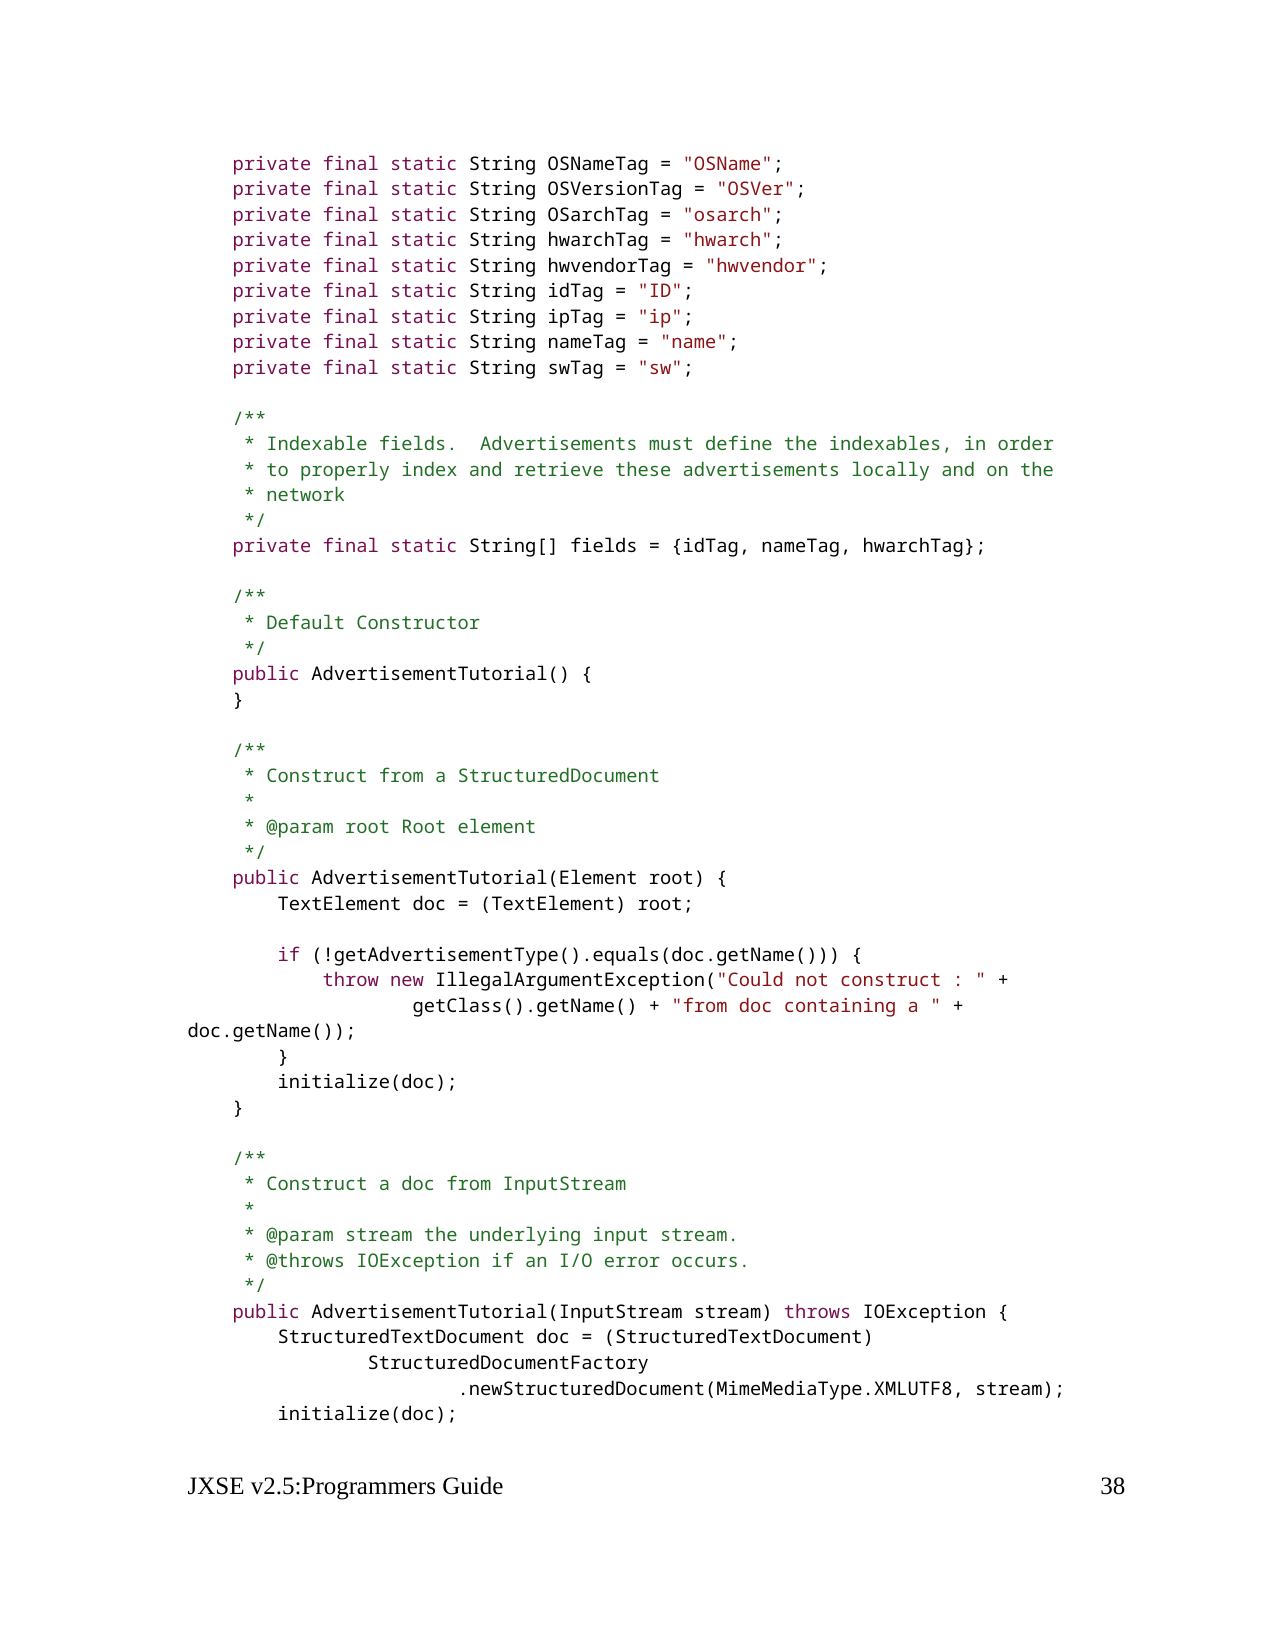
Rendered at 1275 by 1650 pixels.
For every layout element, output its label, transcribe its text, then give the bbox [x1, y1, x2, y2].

text */ [187, 1273, 1125, 1298]
text initialize(doc); [187, 1401, 1125, 1426]
text */ [187, 635, 1125, 660]
text * @param root Root element [187, 813, 1125, 839]
text if (!getAdvertisementType().equals(doc.getName())) { [187, 941, 1125, 967]
text initialize(doc); [187, 1069, 1125, 1094]
text * @throws IOException if an I/O error occurs. [187, 1247, 1125, 1273]
text } [187, 1043, 1125, 1069]
text private final static String idTag = "ID"; [187, 278, 1125, 303]
text /** [187, 737, 1125, 762]
text private final static String OSarchTag = "osarch"; [187, 201, 1125, 227]
text * Construct from a StructuredDocument [187, 762, 1125, 788]
text StructuredDocumentFactory [187, 1349, 1125, 1375]
text * Default Constructor [187, 609, 1125, 635]
text * network [187, 482, 1125, 507]
text } [187, 686, 1125, 711]
text * to properly index and retrieve these advertisements locally and on the [187, 456, 1125, 482]
text } [187, 1094, 1125, 1120]
text private final static String OSVersionTag = "OSVer"; [187, 176, 1125, 201]
text * Construct a doc from InputStream [187, 1171, 1125, 1196]
text * [187, 1196, 1125, 1222]
text private final static String ipTag = "ip"; [187, 303, 1125, 329]
text throw new IllegalArgumentException("Could not construct : " + [187, 967, 1125, 992]
text .newStructuredDocument(MimeMediaType.XMLUTF8, stream); [187, 1375, 1125, 1401]
text * Indexable fields. Advertisements must define the indexables, in order [187, 431, 1125, 456]
text */ [187, 507, 1125, 533]
text public AdvertisementTutorial(InputStream stream) throws IOException { [187, 1298, 1125, 1324]
text /** [187, 405, 1125, 431]
text private final static String swTag = "sw"; [187, 354, 1125, 380]
text * @param stream the underlying input stream. [187, 1222, 1125, 1247]
text * [187, 788, 1125, 813]
text public AdvertisementTutorial() { [187, 660, 1125, 686]
text getClass().getName() + "from doc containing a " + doc.getName()); [187, 992, 1125, 1043]
text public AdvertisementTutorial(Element root) { [187, 864, 1125, 890]
text private final static String hwarchTag = "hwarch"; [187, 227, 1125, 252]
text */ [187, 839, 1125, 864]
text TextElement doc = (TextElement) root; [187, 890, 1125, 916]
text StructuredTextDocument doc = (StructuredTextDocument) [187, 1324, 1125, 1349]
text /** [187, 1145, 1125, 1171]
text private final static String[] fields = {idTag, nameTag, hwarchTag}; [187, 533, 1125, 558]
text private final static String hwvendorTag = "hwvendor"; [187, 252, 1125, 278]
text /** [187, 584, 1125, 609]
text private final static String nameTag = "name"; [187, 329, 1125, 354]
text private final static String OSNameTag = "OSName"; [187, 150, 1125, 176]
